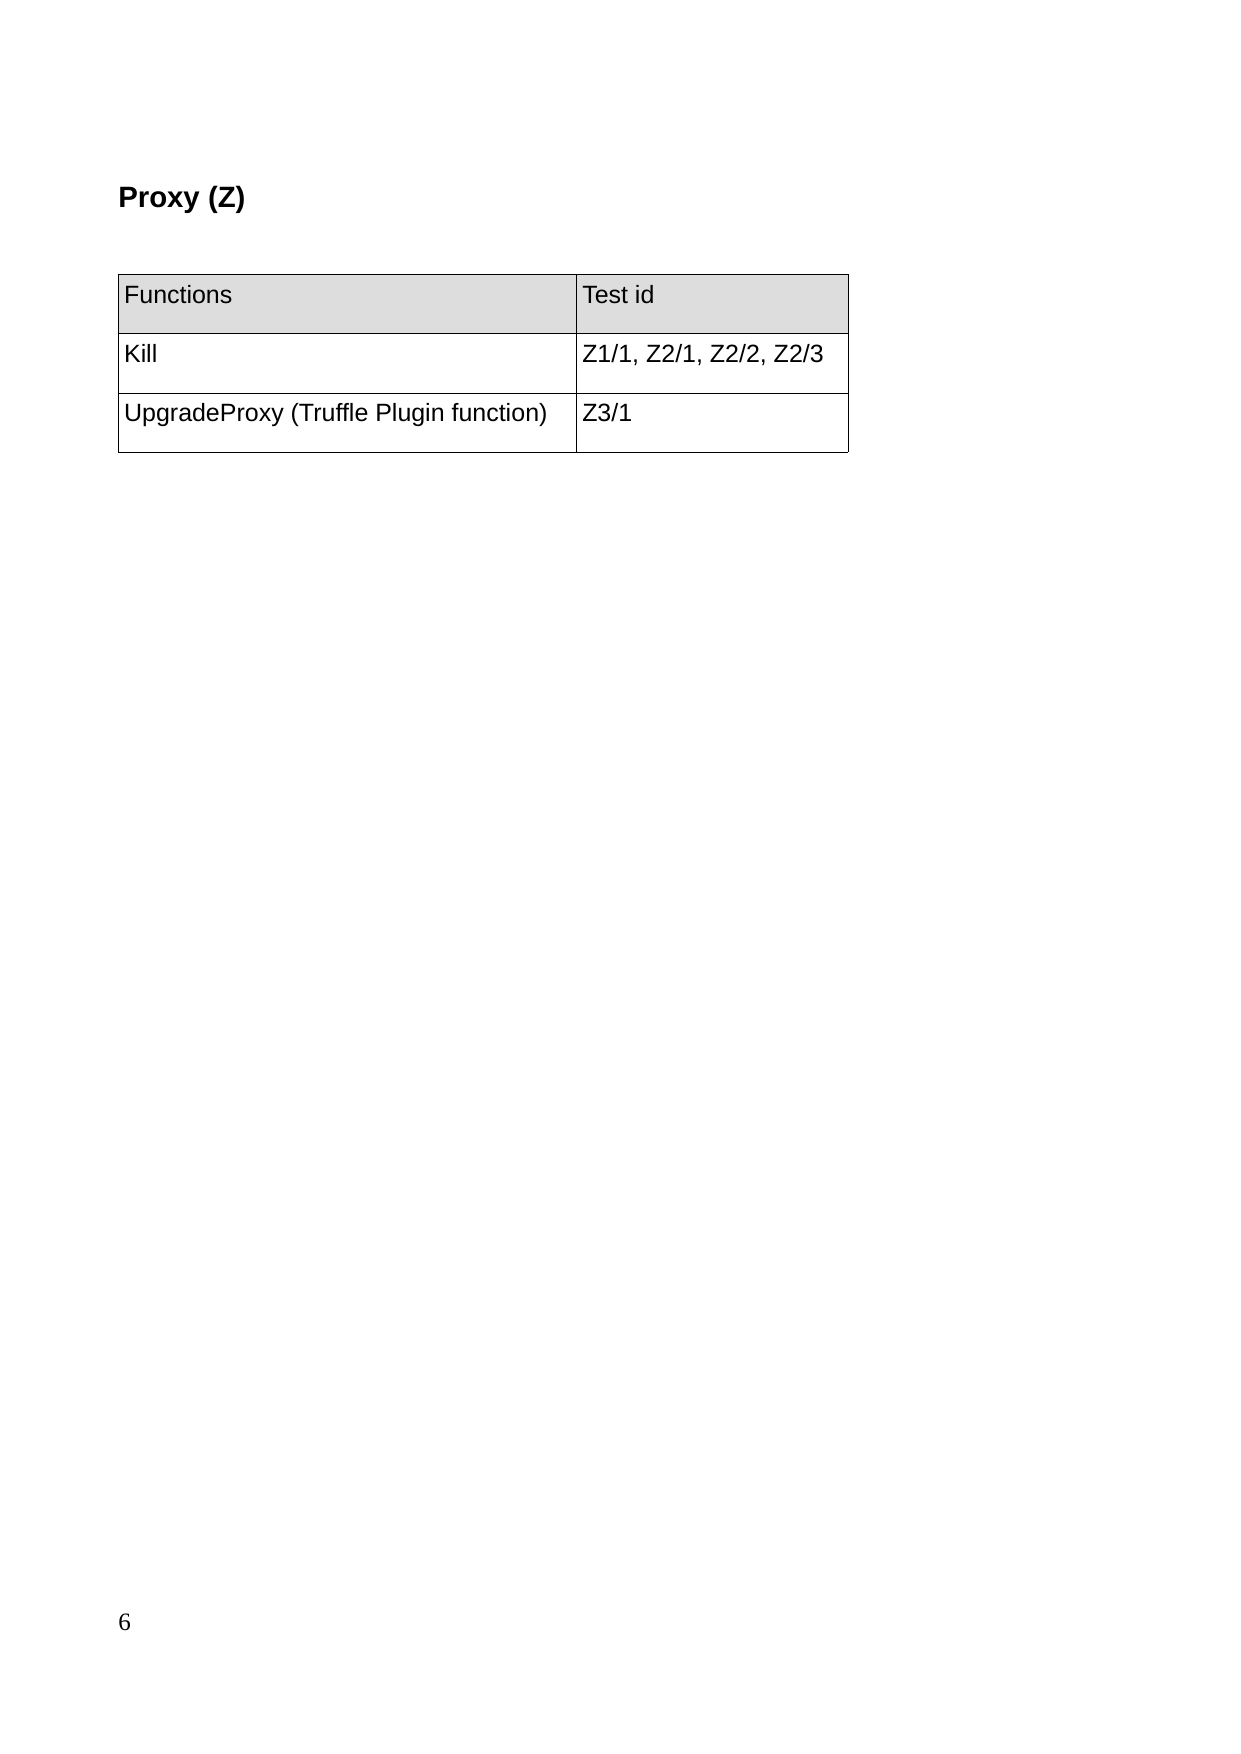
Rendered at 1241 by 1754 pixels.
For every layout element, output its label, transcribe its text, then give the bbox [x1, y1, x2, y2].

table_cell Z1/1, Z2/1, Z2/2, Z2/3 [577, 334, 848, 392]
table_cell UpgradeProxy (Truffle Plugin function) [119, 394, 576, 452]
subtitle Proxy (Z) [118, 180, 1122, 214]
table_header Test id [577, 275, 848, 333]
table_cell Z3/1 [577, 394, 848, 452]
table_cell Kill [119, 334, 576, 392]
table_header Functions [119, 275, 576, 333]
